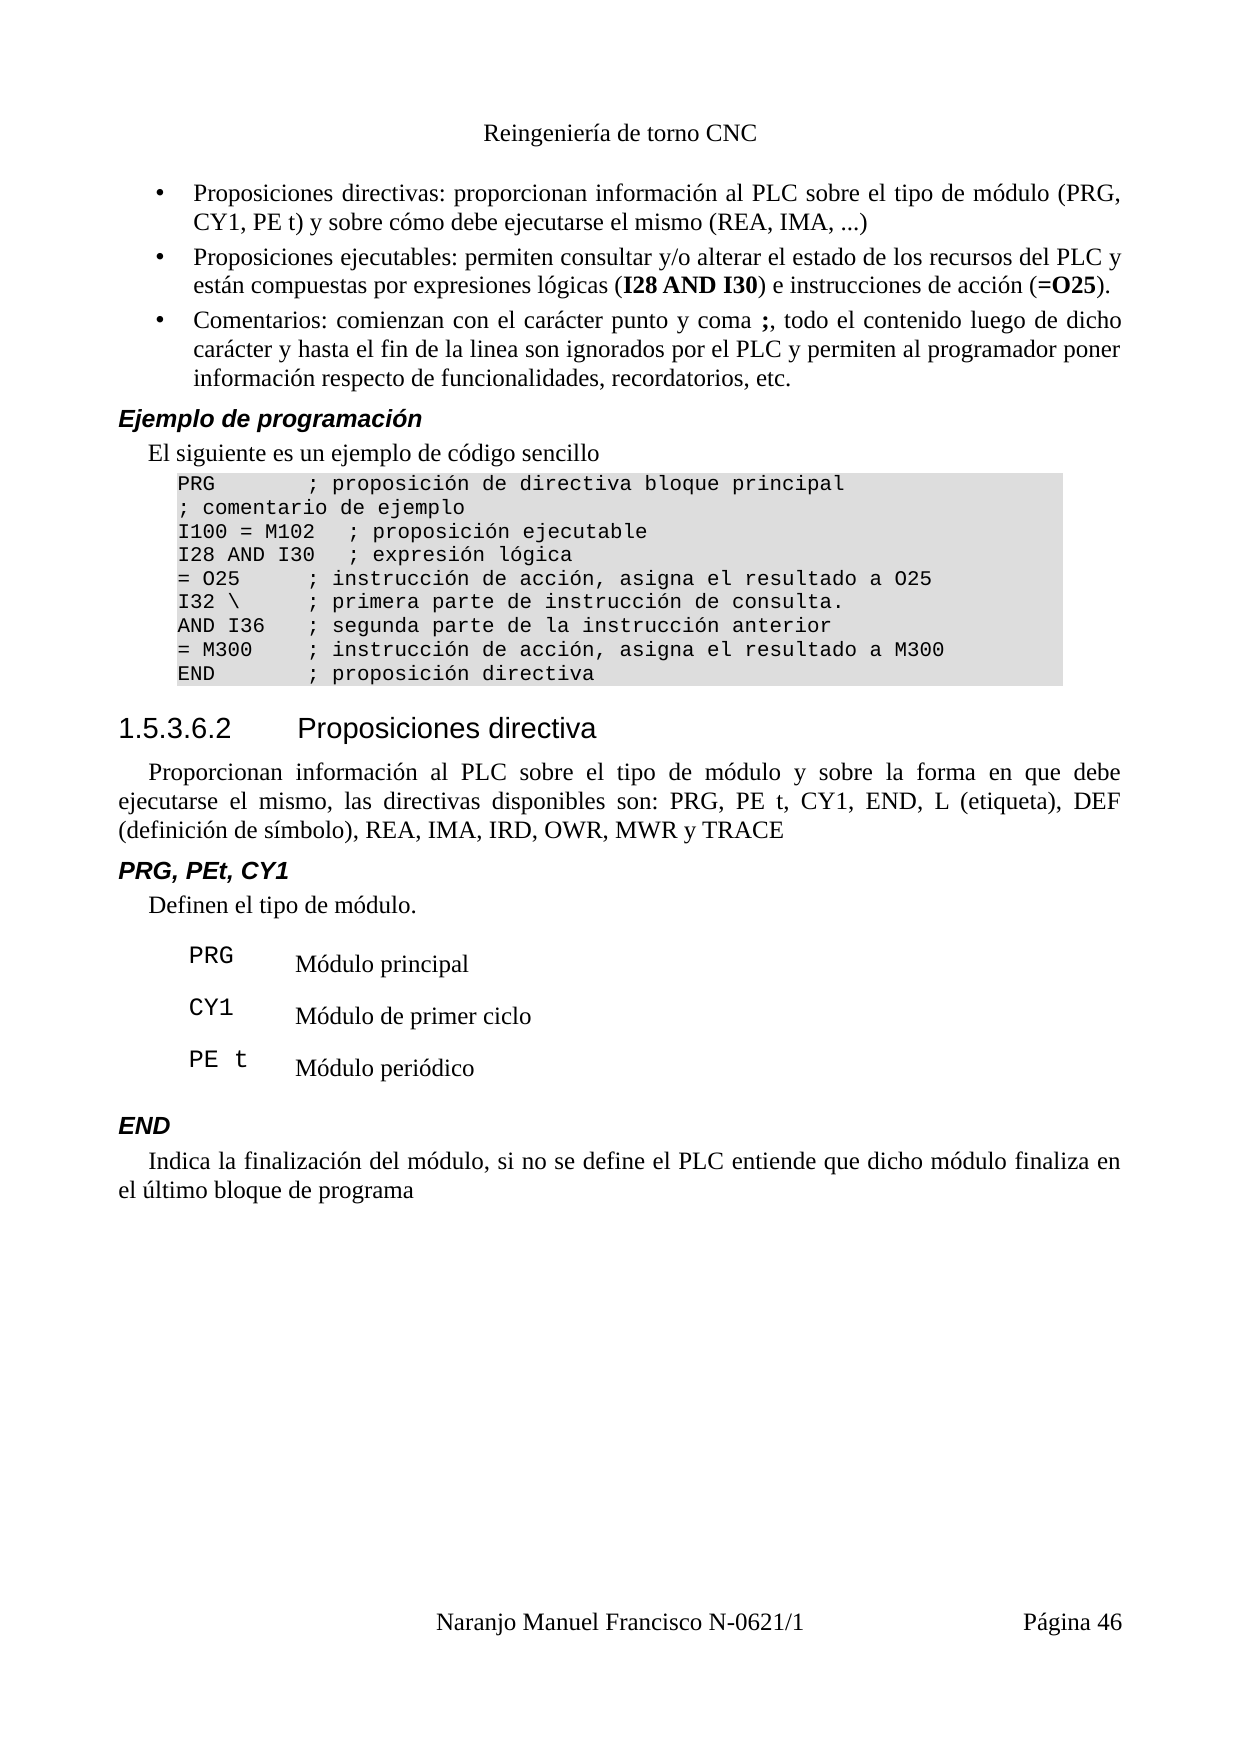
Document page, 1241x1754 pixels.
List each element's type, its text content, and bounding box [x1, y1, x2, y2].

text El siguiente es un ejemplo de código sencillo [118, 438, 1057, 467]
subtitle END [118, 1111, 1122, 1140]
table_cell Módulo de primer ciclo [289, 989, 1055, 1041]
text Proporcionan información al PLC sobre el tipo de módulo y sobre la forma en que debe ejecutarse el mismo, las directivas disponibles son: PRG, PE t, CY1, END, L (etiqueta), DEF (definición de símbolo), REA, IMA, IRD, OWR, MWR y TRACE [118, 757, 1122, 843]
text I100 = M102 ; proposición ejecutable [177, 521, 1063, 544]
text AND I36 ; segunda parte de la instrucción anterior [177, 615, 1063, 639]
text = O25 ; instrucción de acción, asigna el resultado a O25 [177, 568, 1063, 592]
table_header Módulo principal [289, 937, 1055, 989]
list Proposiciones directivas: proporcionan información al PLC sobre el tipo de módulo (PRG, CY1, PE t) y sobre cómo debe ejecutarse el mismo (REA, IMA, ...) [156, 178, 1122, 236]
text ; comentario de ejemplo [177, 497, 1063, 521]
text Definen el tipo de módulo. [118, 891, 1122, 919]
table_cell Módulo periódico [289, 1041, 1055, 1093]
list Proposiciones ejecutables: permiten consultar y/o alterar el estado de los recursos del PLC y están compuestas por expresiones lógicas (I28 AND I30) e instrucciones de acción (=O25). [156, 242, 1122, 299]
table_header PRG [183, 937, 289, 989]
text = M300 ; instrucción de acción, asigna el resultado a M300 [177, 639, 1063, 662]
text PRG ; proposición de directiva bloque principal [177, 473, 1063, 497]
list Comentarios: comienzan con el carácter punto y coma ;, todo el contenido luego de dicho carácter y hasta el fin de la linea son ignorados por el PLC y permiten al programador poner información respecto de funcionalidades, recordatorios, etc. [156, 305, 1122, 391]
text I32 \ ; primera parte de instrucción de consulta. [177, 592, 1063, 615]
table_cell PE t [183, 1041, 289, 1093]
subtitle Ejemplo de programación [118, 404, 1122, 432]
subtitle Proposiciones directiva [118, 711, 1122, 745]
text Indica la finalización del módulo, si no se define el PLC entiende que dicho módulo finaliza en el último bloque de programa [118, 1146, 1122, 1204]
text I28 AND I30 ; expresión lógica [177, 544, 1063, 568]
subtitle PRG, PEt, CY1 [118, 856, 1122, 884]
text END ; proposición directiva [177, 662, 1063, 686]
table_cell CY1 [183, 989, 289, 1041]
